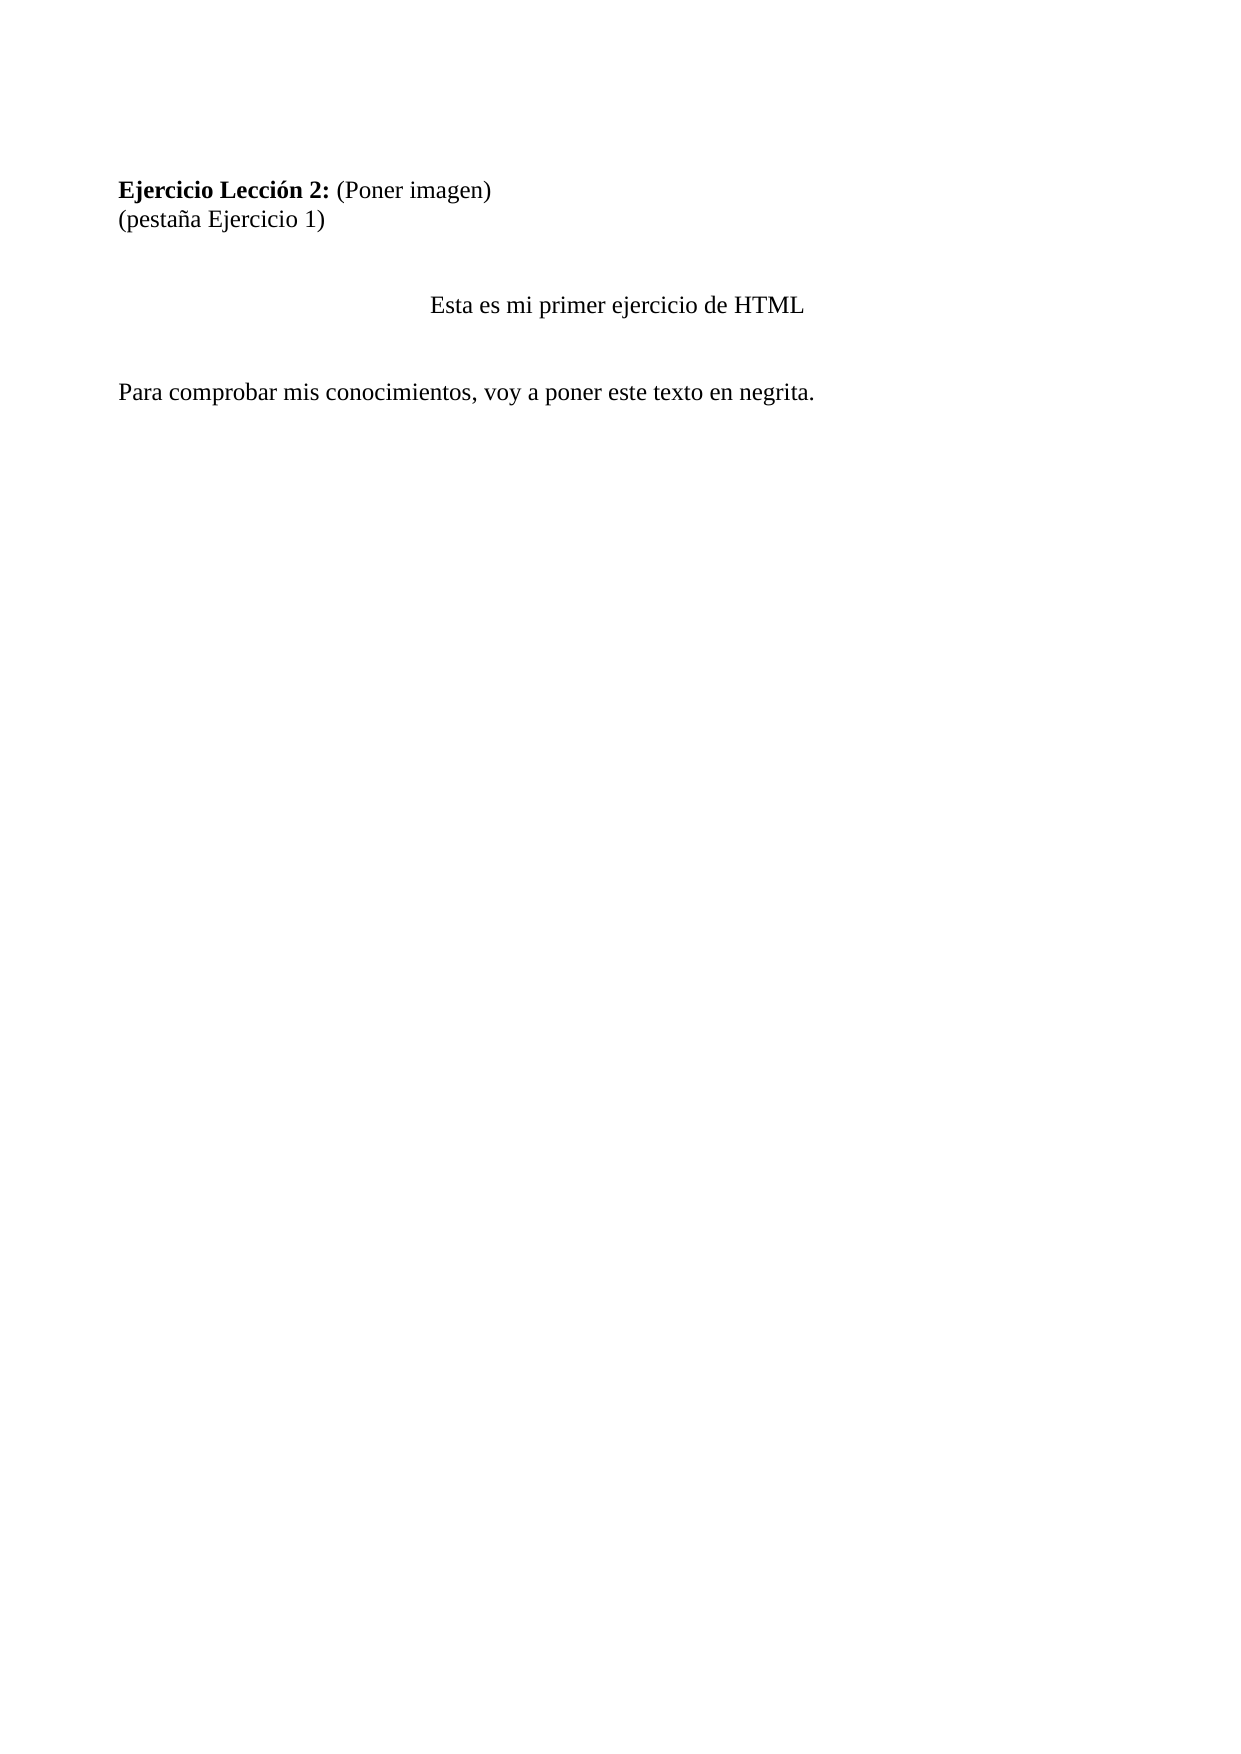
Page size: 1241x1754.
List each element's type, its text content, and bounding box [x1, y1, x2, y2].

text Esta es mi primer ejercicio de HTML [118, 291, 1122, 319]
text Para comprobar mis conocimientos, voy a poner este texto en negrita. [118, 377, 1122, 406]
text (pestaña Ejercicio 1) [118, 204, 1122, 233]
text Ejercicio Lección 2: (Poner imagen) [118, 176, 1122, 204]
